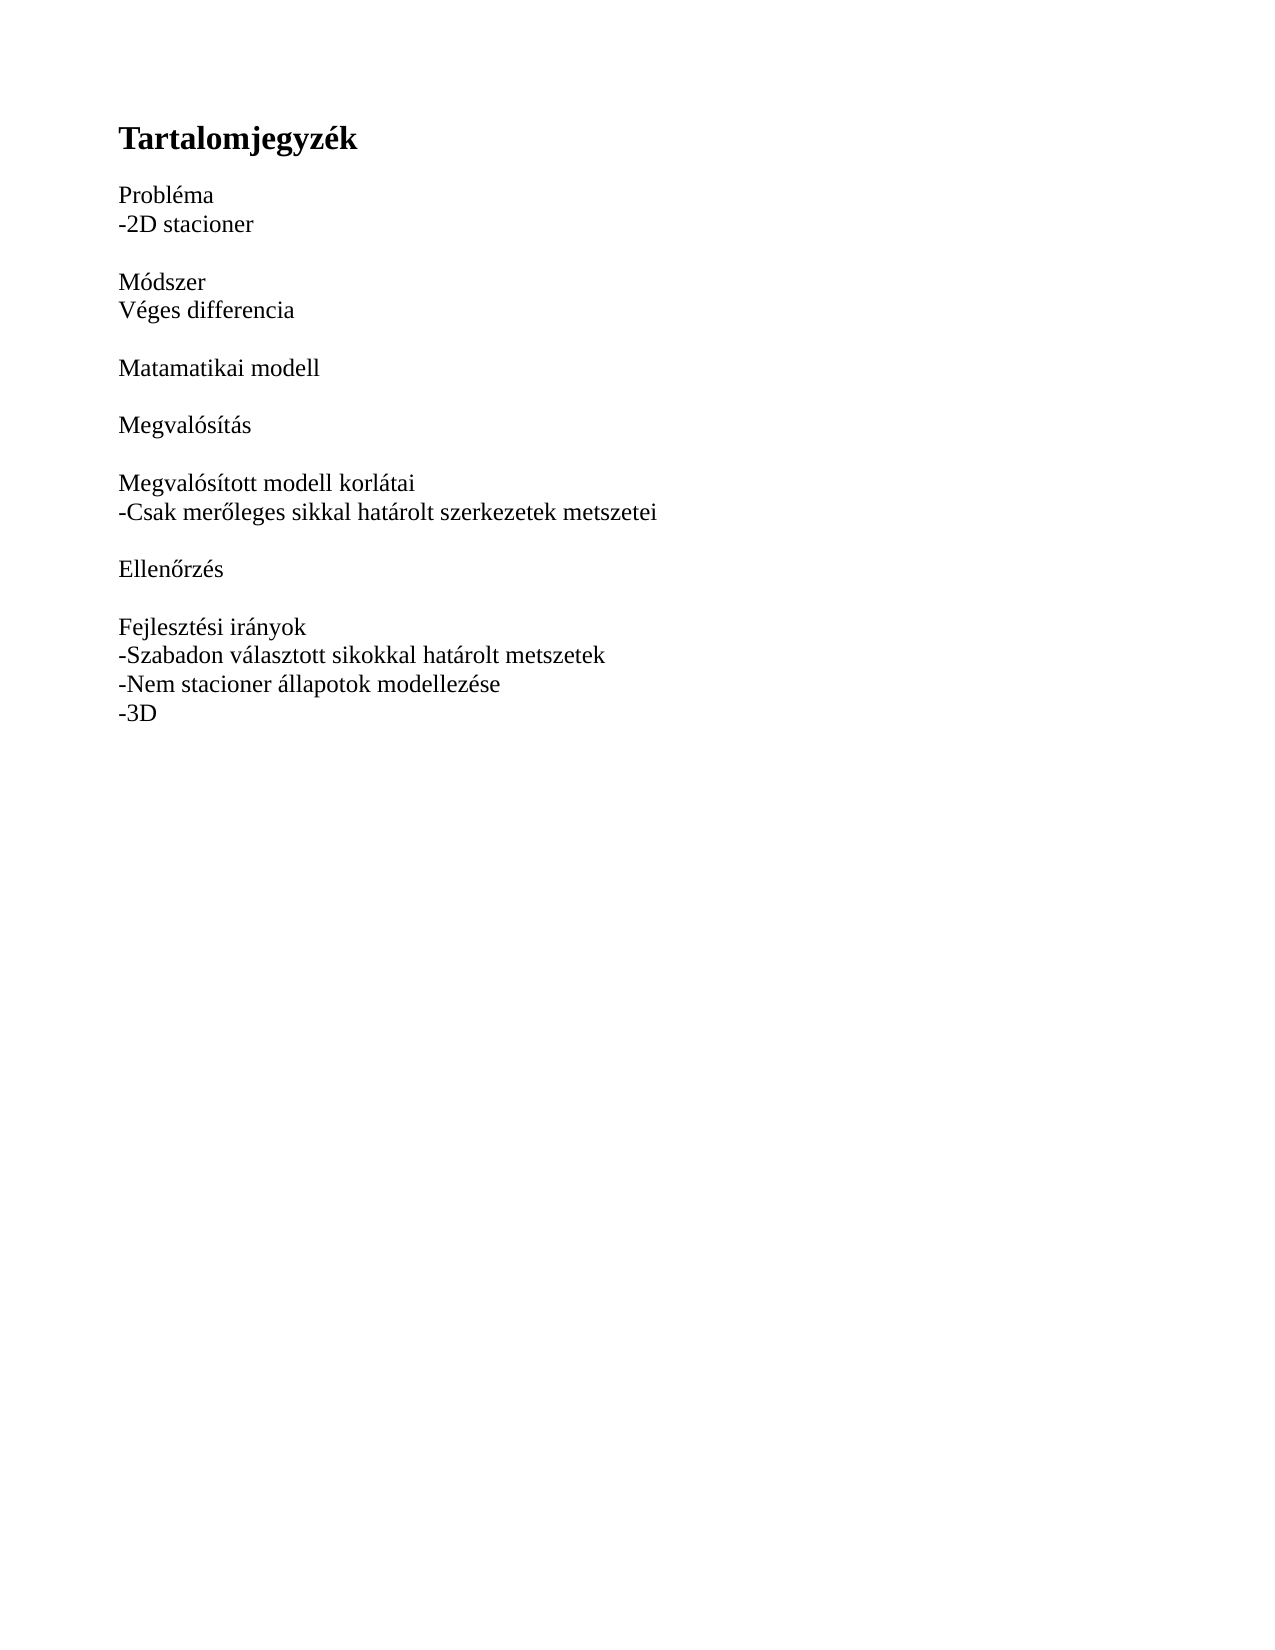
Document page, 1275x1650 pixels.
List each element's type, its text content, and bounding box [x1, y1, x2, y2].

text Módszer [118, 267, 1157, 295]
text Ellenőrzés [118, 554, 1157, 583]
subtitle Tartalomjegyzék [118, 118, 1157, 156]
text -Szabadon választott sikokkal határolt metszetek [118, 640, 1157, 669]
text -Nem stacioner állapotok modellezése [118, 669, 1157, 698]
text -3D [118, 698, 1157, 727]
text Megvalósítás [118, 410, 1157, 439]
text Matamatikai modell [118, 353, 1157, 382]
text Véges differencia [118, 295, 1157, 324]
text -2D stacioner [118, 209, 1157, 238]
text -Csak merőleges sikkal határolt szerkezetek metszetei [118, 497, 1157, 525]
text Probléma [118, 180, 1157, 209]
text Megvalósított modell korlátai [118, 468, 1157, 497]
text Fejlesztési irányok [118, 612, 1157, 640]
